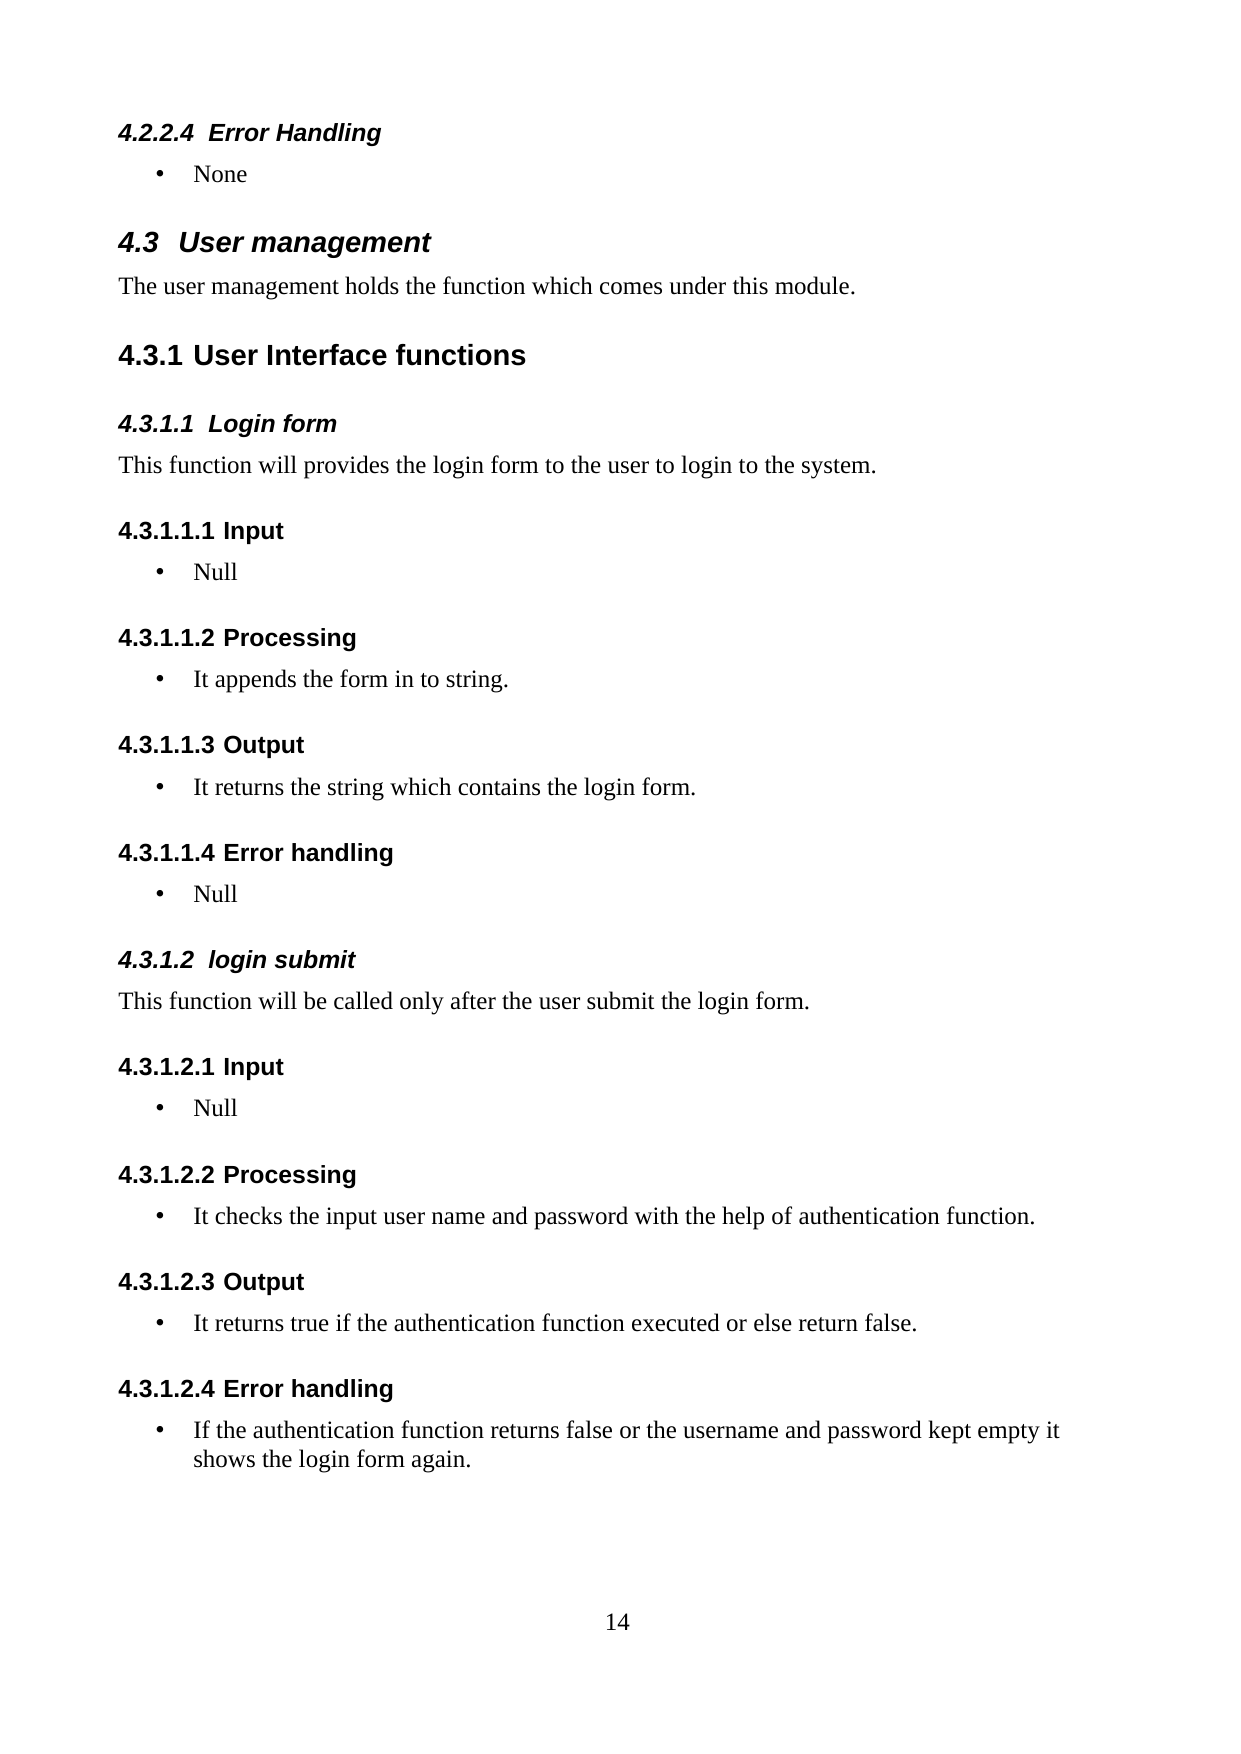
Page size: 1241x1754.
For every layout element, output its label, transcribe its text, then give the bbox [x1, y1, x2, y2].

list If the authentication function returns false or the username and password kept empty it shows the login form again. [156, 1415, 1122, 1473]
subtitle Output [118, 731, 1122, 759]
subtitle Error handling [118, 838, 1122, 866]
subtitle Processing [118, 1160, 1122, 1188]
list Null [156, 557, 1122, 586]
list It appends the form in to string. [156, 664, 1122, 693]
subtitle User management [118, 225, 1122, 259]
list None [156, 159, 1122, 188]
list It returns the string which contains the login form. [156, 772, 1122, 800]
subtitle Output [118, 1267, 1122, 1296]
subtitle Processing [118, 623, 1122, 652]
subtitle Login form [118, 409, 1122, 437]
text This function will provides the login form to the user to login to the system. [118, 450, 1122, 478]
list Null [156, 1093, 1122, 1122]
subtitle Error Handling [118, 118, 1122, 147]
list Null [156, 879, 1122, 908]
subtitle Error handling [118, 1374, 1122, 1403]
subtitle login submit [118, 945, 1122, 974]
text The user management holds the function which comes under this module. [118, 271, 1122, 300]
list It checks the input user name and password with the help of authentication function. [156, 1201, 1122, 1229]
text This function will be called only after the user submit the login form. [118, 986, 1122, 1015]
subtitle User Interface functions [118, 338, 1122, 371]
subtitle Input [118, 1052, 1122, 1081]
list It returns true if the authentication function executed or else return false. [156, 1308, 1122, 1337]
subtitle Input [118, 516, 1122, 544]
